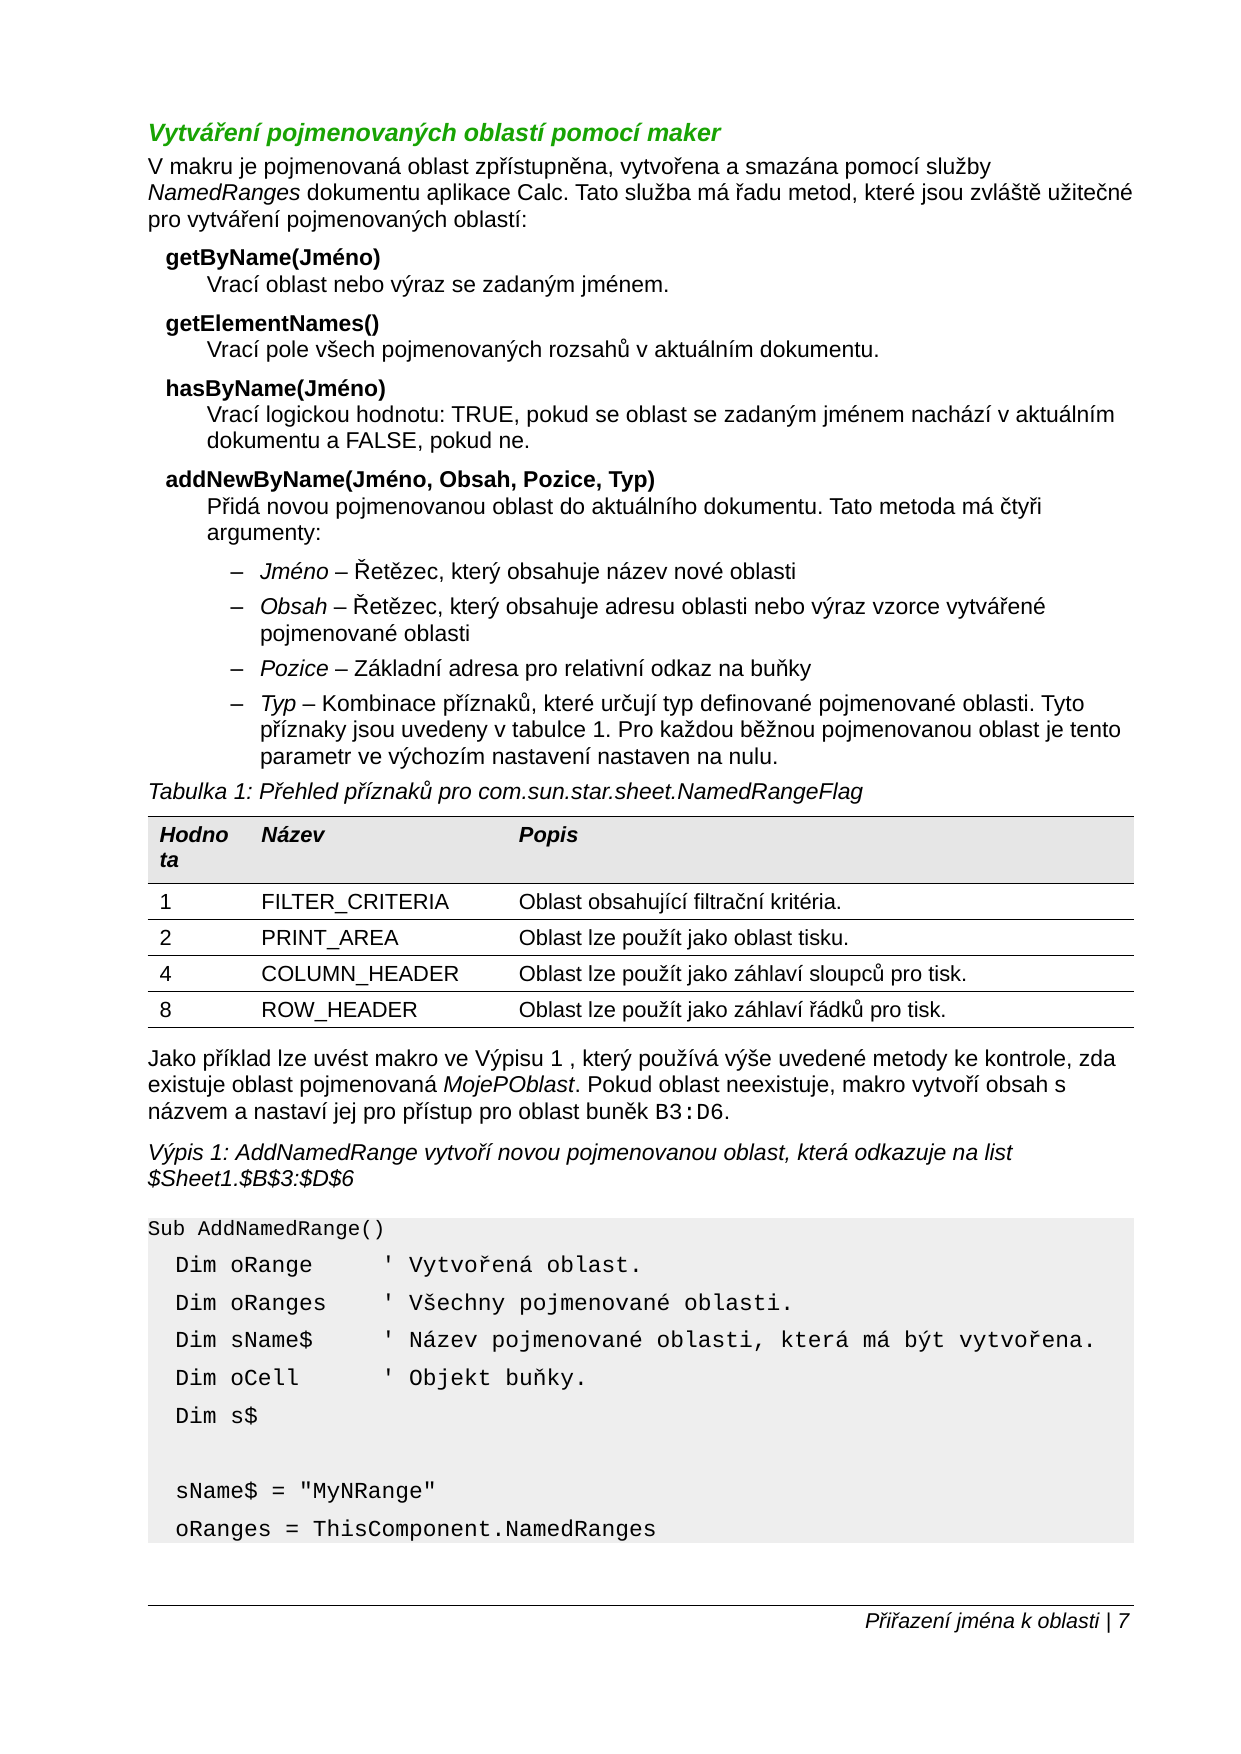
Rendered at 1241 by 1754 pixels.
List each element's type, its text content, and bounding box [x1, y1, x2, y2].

table_cell ROW_HEADER [249, 992, 507, 1027]
text Vrací pole všech pojmenovaných rozsahů v aktuálním dokumentu. [207, 336, 1134, 362]
text Jako příklad lze uvést makro ve Výpisu 1 , který používá výše uvedené metody ke kontrole, zda existuje oblast pojmenovaná MojePOblast. Pokud oblast neexistuje, makro vytvoří obsah s názvem a nastaví jej pro přístup pro oblast buněk B3:D6. [148, 1045, 1134, 1126]
text oRanges = ThisComponent.NamedRanges [148, 1517, 1134, 1543]
table_cell FILTER_CRITERIA [249, 884, 507, 919]
table_cell Oblast obsahující filtrační kritéria. [507, 884, 1134, 919]
list Jméno – Řetězec, který obsahuje název nové oblasti [230, 558, 1134, 584]
table_header Popis [507, 817, 1134, 883]
text Přidá novou pojmenovanou oblast do aktuálního dokumentu. Tato metoda má čtyři argumenty: [207, 493, 1134, 545]
text hasByName(Jméno) [165, 375, 1134, 401]
subtitle Vytváření pojmenovaných oblastí pomocí maker [148, 118, 1134, 147]
table_cell PRINT_AREA [249, 920, 507, 955]
table_cell Oblast lze použít jako záhlaví řádků pro tisk. [507, 992, 1134, 1027]
table_cell 4 [148, 956, 249, 991]
table_header Název [249, 817, 507, 883]
text Dim oRange ' Vytvořená oblast. [148, 1253, 1134, 1279]
text Dim sName$ ' Název pojmenované oblasti, která má být vytvořena. [148, 1328, 1134, 1354]
text getByName(Jméno) [165, 244, 1134, 271]
text Vrací oblast nebo výraz se zadaným jménem. [207, 271, 1134, 297]
table_header Hodnota [148, 817, 249, 883]
table_cell COLUMN_HEADER [249, 956, 507, 991]
text V makru je pojmenovaná oblast zpřístupněna, vytvořena a smazána pomocí služby NamedRanges dokumentu aplikace Calc. Tato služba má řadu metod, které jsou zvláště užitečné pro vytváření pojmenovaných oblastí: [148, 153, 1134, 232]
table_cell Oblast lze použít jako záhlaví sloupců pro tisk. [507, 956, 1134, 991]
table_cell 1 [148, 884, 249, 919]
text Sub AddNamedRange() [148, 1218, 1134, 1241]
table_cell 8 [148, 992, 249, 1027]
text addNewByName(Jméno, Obsah, Pozice, Typ) [165, 466, 1134, 493]
text sName$ = "MyNRange" [148, 1479, 1134, 1505]
table_cell 2 [148, 920, 249, 955]
text Vrací logickou hodnotu: TRUE, pokud se oblast se zadaným jménem nachází v aktuálním dokumentu a FALSE, pokud ne. [207, 401, 1134, 454]
text Dim oRanges ' Všechny pojmenované oblasti. [148, 1291, 1134, 1317]
text Dim s$ [148, 1404, 1134, 1430]
text Tabulka 1: Přehled příznaků pro com.sun.star.sheet.NamedRangeFlag [148, 778, 1134, 804]
text getElementNames() [165, 309, 1134, 336]
list Typ – Kombinace příznaků, které určují typ definované pojmenované oblasti. Tyto příznaky jsou uvedeny v tabulce 1. Pro každou běžnou pojmenovanou oblast je tento parametr ve výchozím nastavení nastaven na nulu. [230, 690, 1134, 769]
list Pozice – Základní adresa pro relativní odkaz na buňky [230, 655, 1134, 681]
text Dim oCell ' Objekt buňky. [148, 1366, 1134, 1392]
list Obsah – Řetězec, který obsahuje adresu oblasti nebo výraz vzorce vytvářené pojmenované oblasti [230, 593, 1134, 646]
table_cell Oblast lze použít jako oblast tisku. [507, 920, 1134, 955]
text Výpis 1: AddNamedRange vytvoří novou pojmenovanou oblast, která odkazuje na list $Sheet1.$B$3:$D$6 [148, 1139, 1134, 1191]
